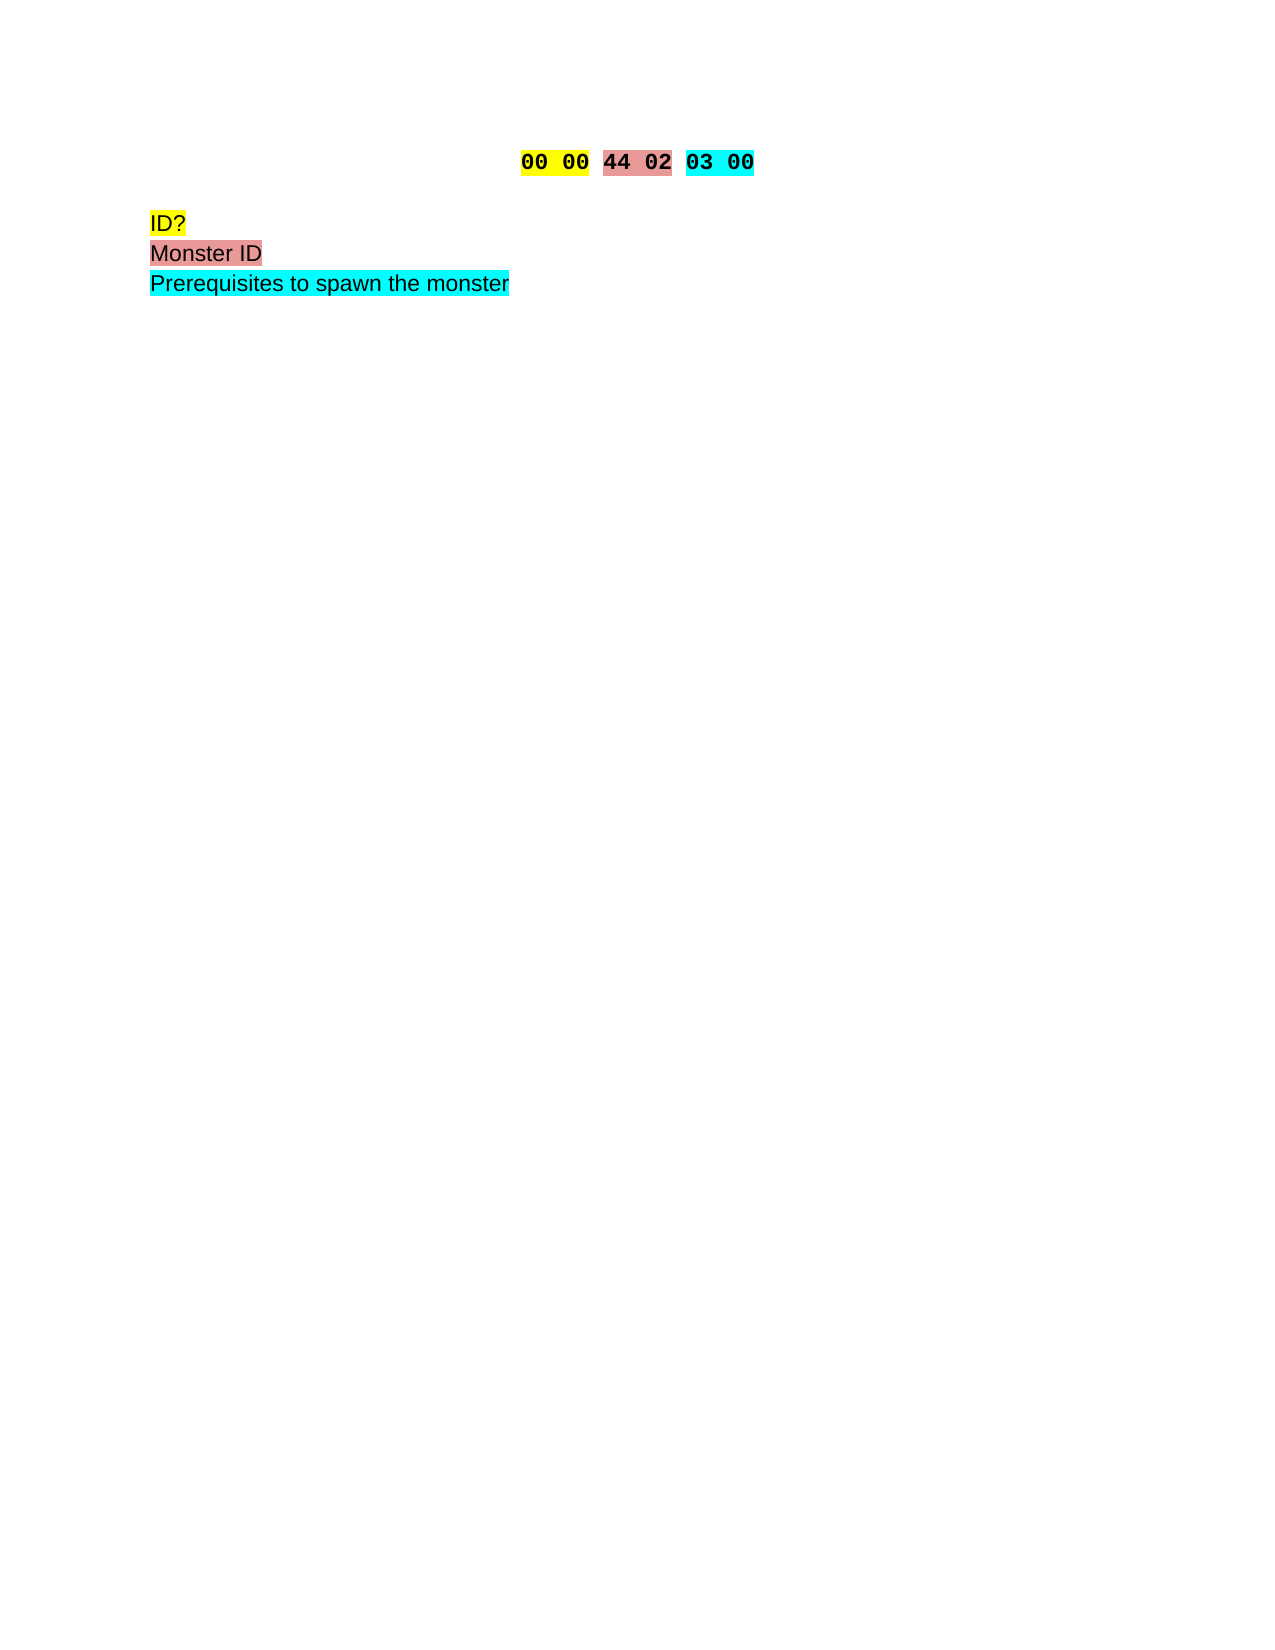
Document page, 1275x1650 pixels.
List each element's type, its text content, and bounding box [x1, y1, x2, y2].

text ID? [150, 209, 1125, 236]
text Monster ID [150, 240, 1125, 266]
text Prerequisites to spawn the monster [150, 270, 1125, 296]
text 00 00 44 02 03 00 [150, 150, 1125, 176]
